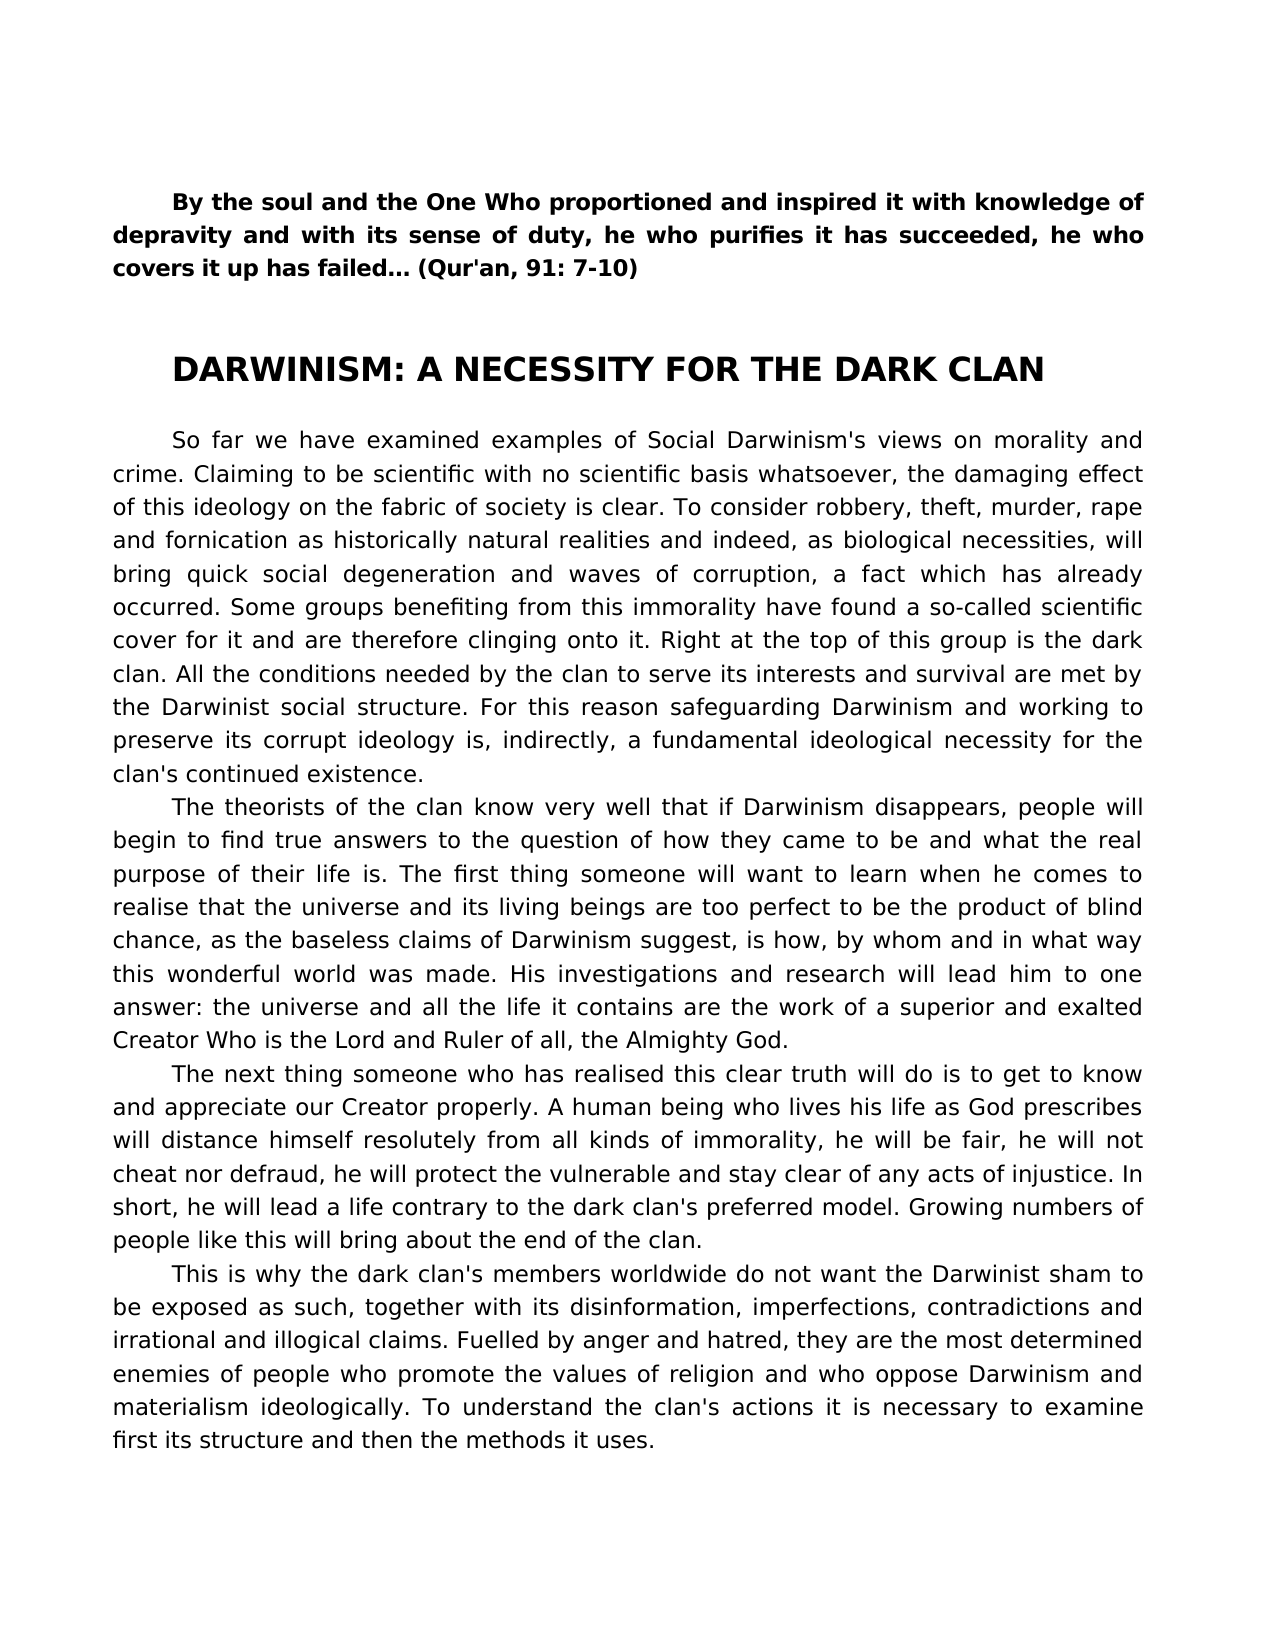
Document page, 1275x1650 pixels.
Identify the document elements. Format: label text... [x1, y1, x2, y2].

text The theorists of the clan know very well that if Darwinism disappears, people will begin to find true answers to the question of how they came to be and what the real purpose of their life is. The first thing someone will want to learn when he comes to realise that the universe and its living beings are too perfect to be the product of blind chance, as the baseless claims of Darwinism suggest, is how, by whom and in what way this wonderful world was made. His investigations and research will lead him to one answer: the universe and all the life it contains are the work of a superior and exalted Creator Who is the Lord and Ruler of all, the Almighty God. [112, 789, 1145, 1056]
text This is why the dark clan's members worldwide do not want the Darwinist sham to be exposed as such, together with its disinformation, imperfections, contradictions and irrational and illogical claims. Fuelled by anger and hatred, they are the most determined enemies of people who promote the values of religion and who oppose Darwinism and materialism ideologically. To understand the clan's actions it is necessary to examine first its structure and then the methods it uses. [112, 1256, 1145, 1456]
text By the soul and the One Who proportioned and inspired it with knowledge of depravity and with its sense of duty, he who purifies it has succeeded, he who covers it up has failed… (Qur'an, 91: 7-10) [112, 183, 1145, 283]
text The next thing someone who has realised this clear truth will do is to get to know and appreciate our Creator properly. A human being who lives his life as God prescribes will distance himself resolutely from all kinds of immorality, he will be fair, he will not cheat nor defraud, he will protect the vulnerable and stay clear of any acts of injustice. In short, he will lead a life contrary to the dark clan's preferred model. Growing numbers of people like this will bring about the end of the clan. [112, 1056, 1145, 1256]
text DARWINISM: A NECESSITY FOR THE DARK CLAN [112, 350, 1145, 389]
text So far we have examined examples of Social Darwinism's views on morality and crime. Claiming to be scientific with no scientific basis whatsoever, the damaging effect of this ideology on the fabric of society is clear. To consider robbery, theft, murder, rape and fornication as historically natural realities and indeed, as biological necessities, will bring quick social degeneration and waves of corruption, a fact which has already occurred. Some groups benefiting from this immorality have found a so-called scientific cover for it and are therefore clinging onto it. Right at the top of this group is the dark clan. All the conditions needed by the clan to serve its interests and survival are met by the Darwinist social structure. For this reason safeguarding Darwinism and working to preserve its corrupt ideology is, indirectly, a fundamental ideological necessity for the clan's continued existence. [112, 422, 1145, 789]
